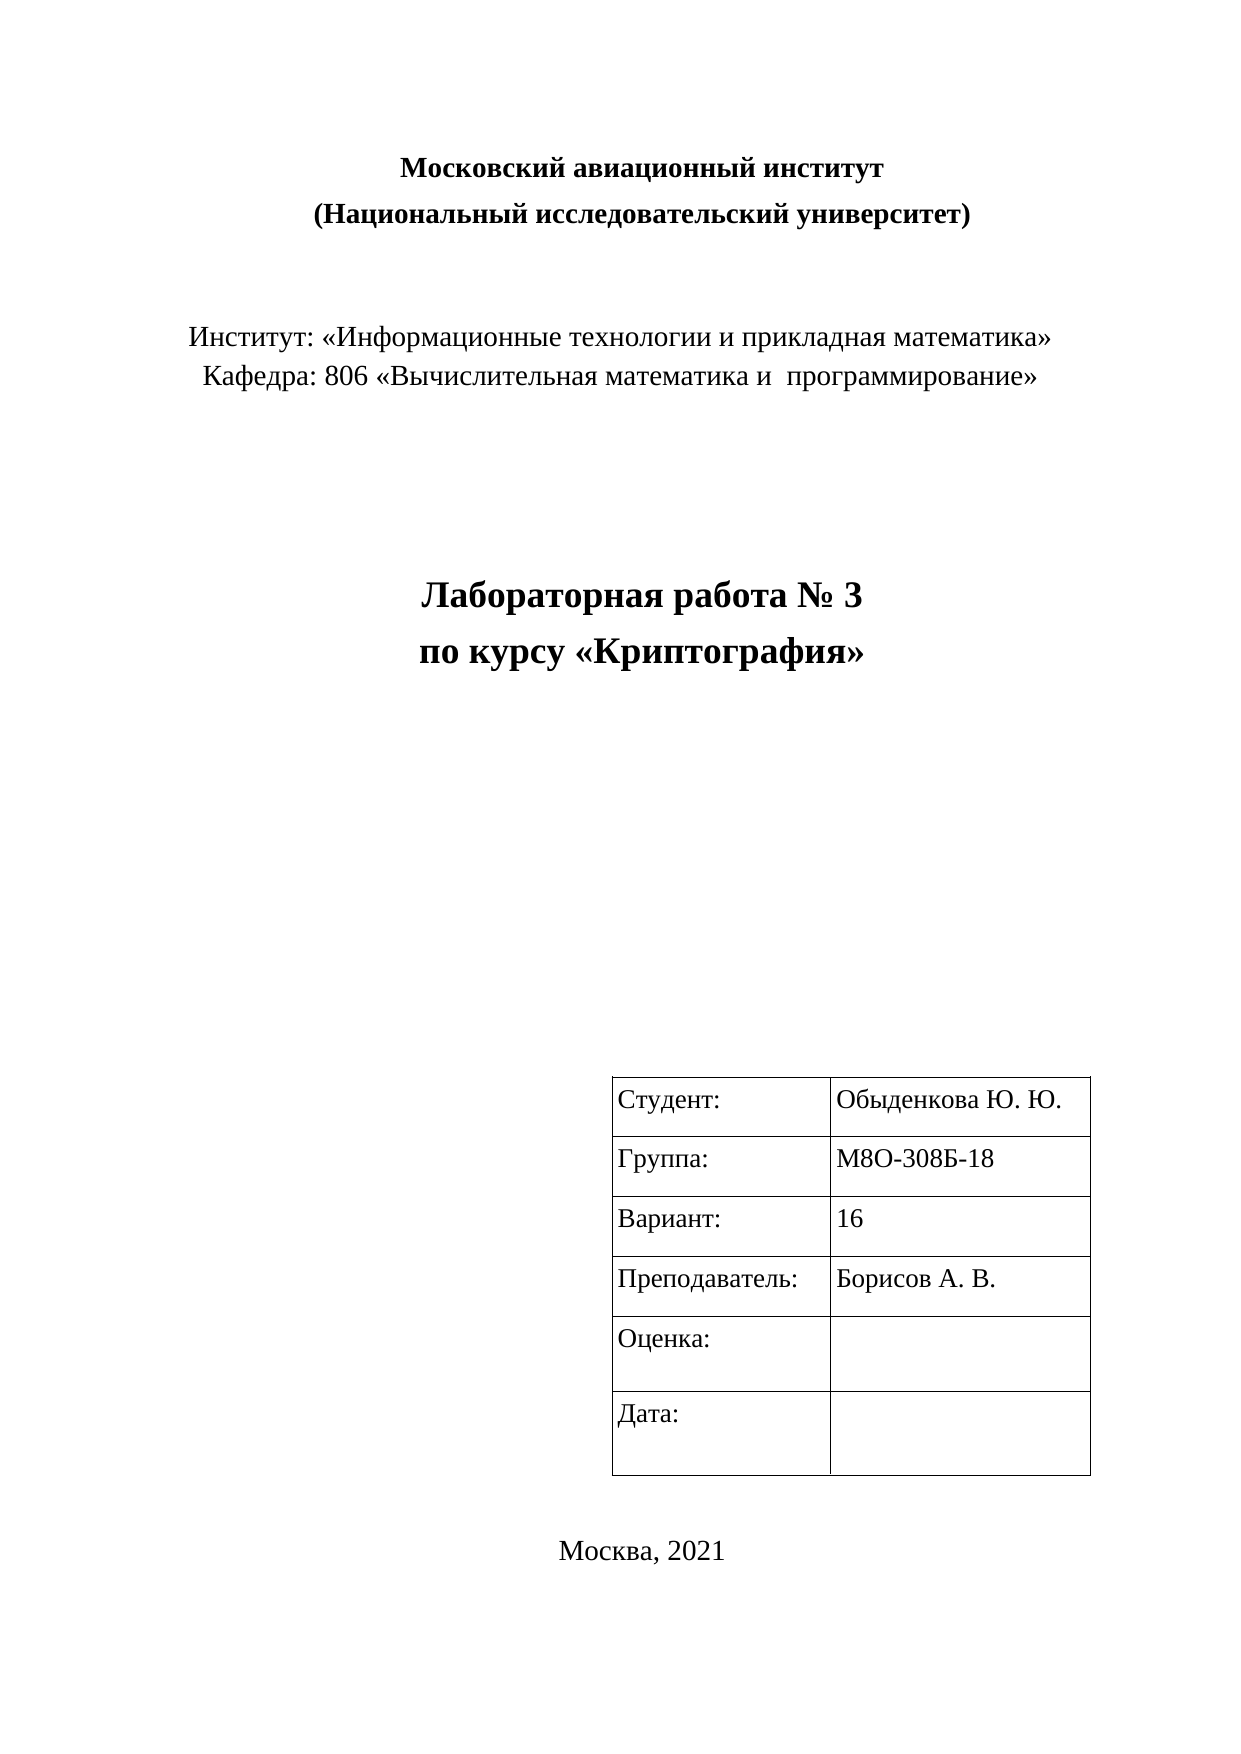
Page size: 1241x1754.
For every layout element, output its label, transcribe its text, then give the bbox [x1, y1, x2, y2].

table_cell Группа: [613, 1137, 830, 1196]
text Кафедра: 806 «Вычислительная математика и программирование» [150, 358, 1090, 391]
table_cell Борисов А. В. [831, 1257, 1090, 1316]
text Лабораторная работа № 3 [150, 573, 1090, 616]
table_cell Вариант: [613, 1197, 830, 1256]
table_cell Преподаватель: [613, 1257, 830, 1316]
text Москва, 2021 [150, 1533, 1090, 1567]
table_cell Оценка: [613, 1317, 830, 1391]
text Московский авиационный институт [150, 150, 1090, 183]
table_header Обыденкова Ю. Ю. [831, 1078, 1090, 1136]
table_cell [831, 1392, 1090, 1474]
text (Национальный исследовательский университет) [150, 196, 1090, 229]
table_cell [831, 1317, 1090, 1391]
text Институт: «Информационные технологии и прикладная математика» [150, 319, 1090, 353]
table_header Студент: [613, 1078, 830, 1136]
text по курсу «Криптография» [150, 628, 1090, 672]
table_cell Дата: [613, 1392, 830, 1474]
table_cell 16 [831, 1197, 1090, 1256]
table_cell М8О-308Б-18 [831, 1137, 1090, 1196]
